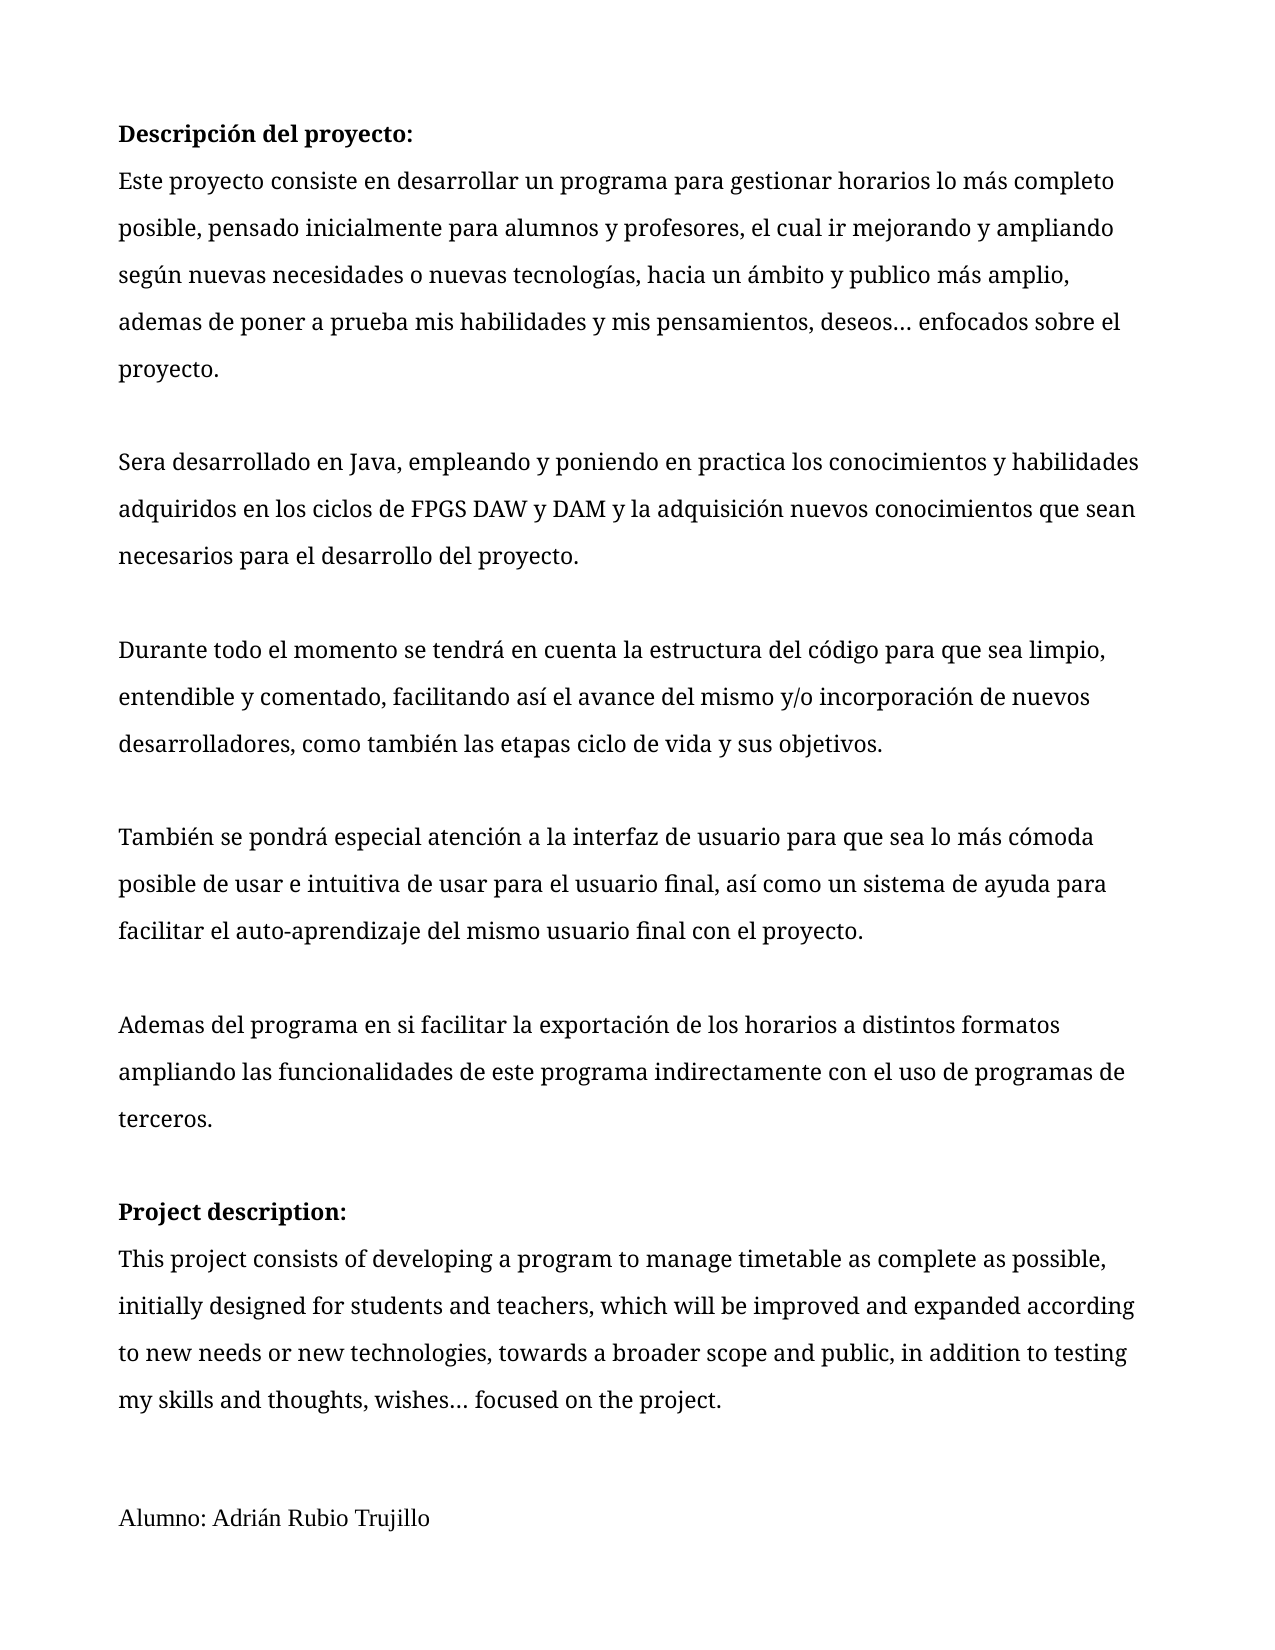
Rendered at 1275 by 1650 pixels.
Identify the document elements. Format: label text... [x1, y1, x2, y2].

text Este proyecto consiste en desarrollar un programa para gestionar horarios lo más completo posible, pensado inicialmente para alumnos y profesores, el cual ir mejorando y ampliando según nuevas necesidades o nuevas tecnologías, hacia un ámbito y publico más amplio, ademas de poner a prueba mis habilidades y mis pensamientos, deseos… enfocados sobre el proyecto. [118, 165, 1157, 384]
text Ademas del programa en si facilitar la exportación de los horarios a distintos formatos ampliando las funcionalidades de este programa indirectamente con el uso de programas de terceros. [118, 1009, 1157, 1134]
text Descripción del proyecto: [118, 118, 1157, 149]
text También se pondrá especial atención a la interfaz de usuario para que sea lo más cómoda posible de usar e intuitiva de usar para el usuario final, así como un sistema de ayuda para facilitar el auto-aprendizaje del mismo usuario final con el proyecto. [118, 821, 1157, 946]
text This project consists of developing a program to manage timetable as complete as possible, initially designed for students and teachers, which will be improved and expanded according to new needs or new technologies, towards a broader scope and public, in addition to testing my skills and thoughts, wishes… focused on the project. [118, 1243, 1157, 1415]
text Project description: [118, 1196, 1157, 1227]
text Durante todo el momento se tendrá en cuenta la estructura del código para que sea limpio, entendible y comentado, facilitando así el avance del mismo y/o incorporación de nuevos desarrolladores, como también las etapas ciclo de vida y sus objetivos. [118, 634, 1157, 759]
text Sera desarrollado en Java, empleando y poniendo en practica los conocimientos y habilidades adquiridos en los ciclos de FPGS DAW y DAM y la adquisición nuevos conocimientos que sean necesarios para el desarrollo del proyecto. [118, 446, 1157, 571]
